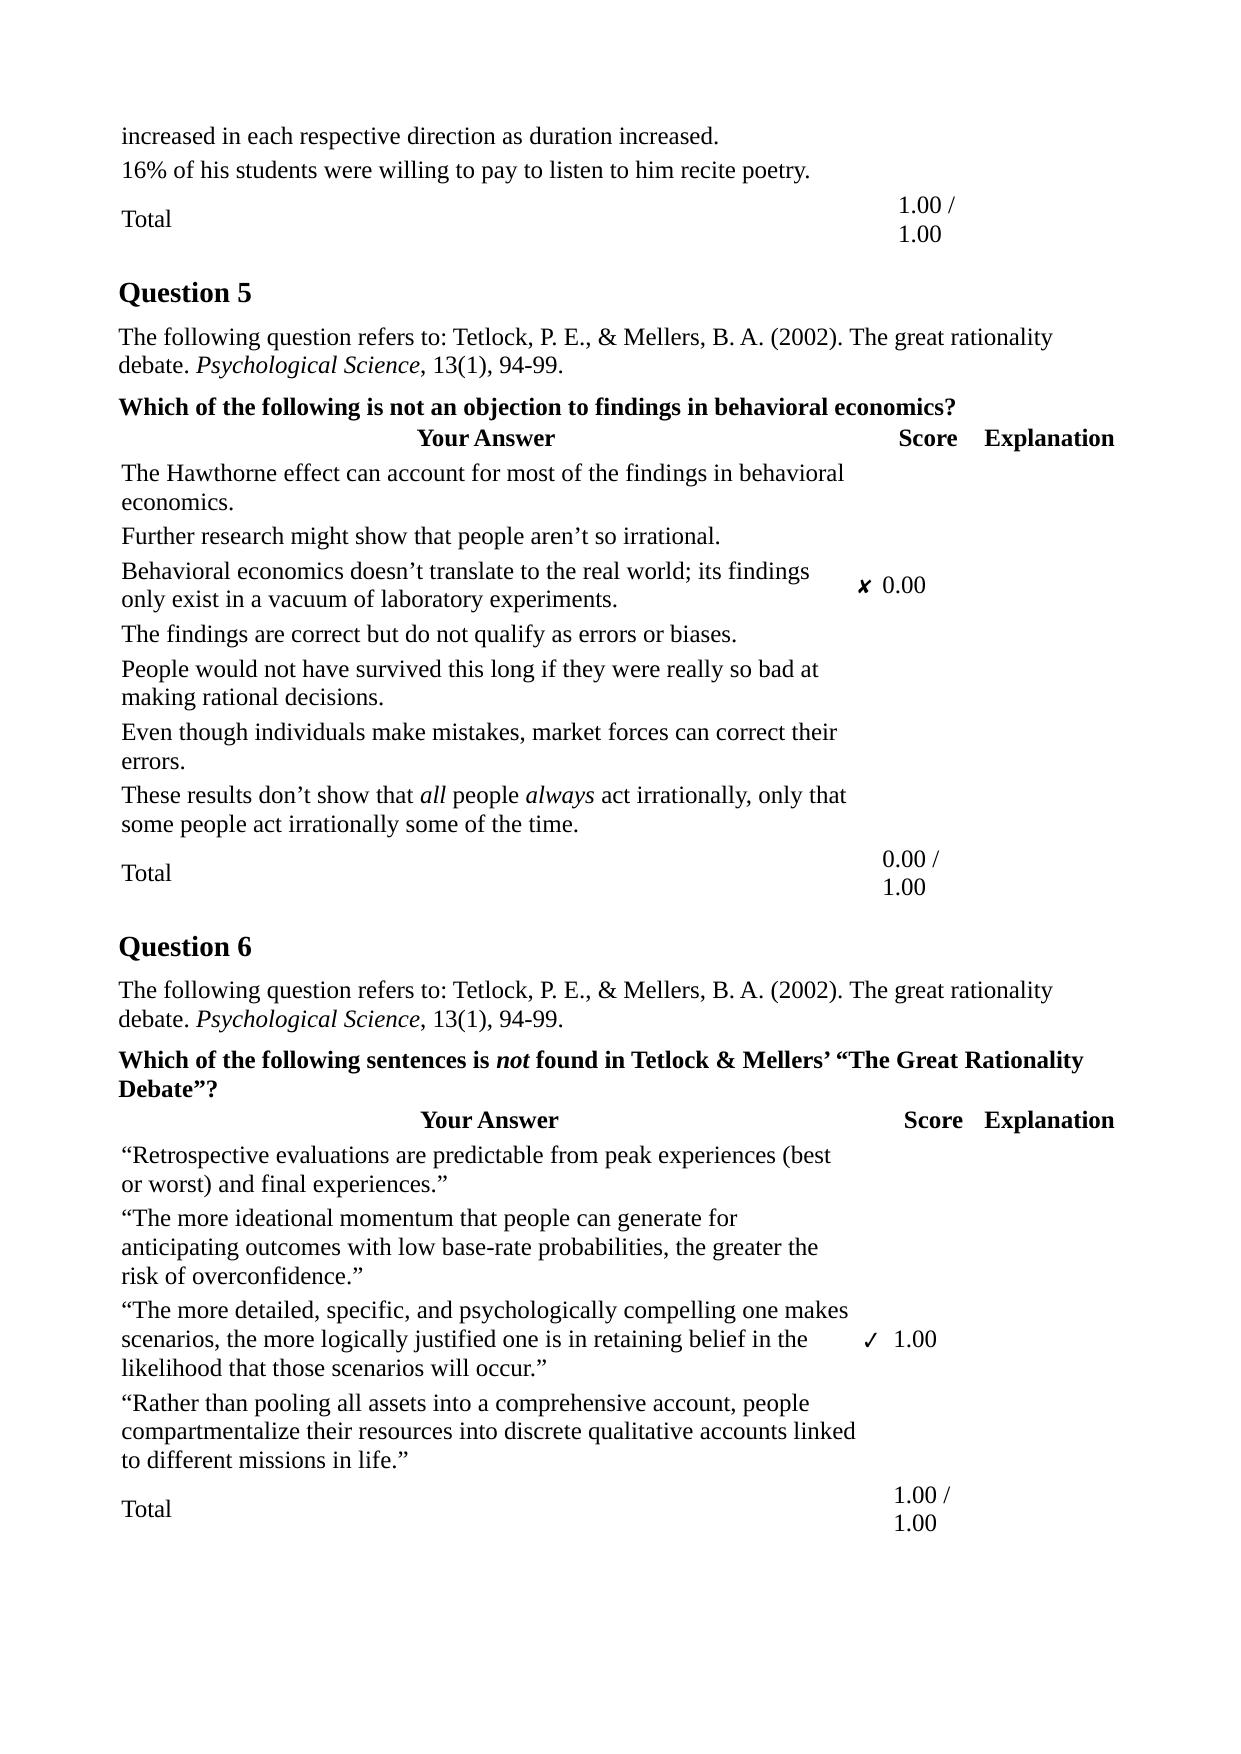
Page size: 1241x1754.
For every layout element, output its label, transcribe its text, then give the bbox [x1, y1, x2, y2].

table_cell [854, 841, 879, 904]
table_cell Behavioral economics doesn’t translate to the real world; its findings only exist in a vacuum of laboratory experiments. [118, 553, 854, 616]
table_cell [890, 1137, 977, 1201]
table_cell 0.00 / 1.00 [879, 841, 977, 904]
table_cell [854, 651, 879, 714]
text The following question refers to: Tetlock, P. E., & Mellers, B. A. (2002). The great rationality debate. Psychological Science, 13(1), 94-99. [118, 322, 1122, 379]
table_cell Total [118, 187, 865, 251]
table_cell The Hawthorne effect can account for most of the findings in behavioral economics. [118, 455, 854, 518]
table_cell [977, 553, 1122, 616]
table_cell [879, 518, 977, 553]
table_cell 0.00 [879, 553, 977, 616]
table_cell [879, 714, 977, 777]
table_cell [977, 187, 1122, 251]
table_cell Further research might show that people aren’t so irrational. [118, 518, 854, 553]
table_cell The findings are correct but do not qualify as errors or biases. [118, 616, 854, 651]
table_cell [879, 651, 977, 714]
table_cell [860, 1385, 890, 1477]
table_cell [977, 841, 1122, 904]
table_cell [860, 1477, 890, 1540]
table_cell [977, 651, 1122, 714]
table_cell Even though individuals make mistakes, market forces can correct their errors. [118, 714, 854, 777]
table_cell [977, 153, 1122, 187]
table_header Explanation [977, 1103, 1122, 1137]
subtitle Question 6 [118, 929, 1122, 963]
table_cell [854, 778, 879, 841]
table_cell These results don’t show that all people always act irrationally, only that some people act irrationally some of the time. [118, 778, 854, 841]
table_cell [977, 1385, 1122, 1477]
table_cell 1.00 / 1.00 [895, 187, 977, 251]
table_cell “The more detailed, specific, and psychologically compelling one makes scenarios, the more logically justified one is in retaining belief in the likelihood that those scenarios will occur.” [118, 1293, 860, 1385]
table_header Explanation [977, 420, 1122, 455]
table_cell [977, 1293, 1122, 1385]
table_cell [879, 616, 977, 651]
table_cell Total [118, 841, 854, 904]
table_cell [977, 714, 1122, 777]
table_header Score [879, 420, 977, 455]
table_cell 1.00 / 1.00 [890, 1477, 977, 1540]
table_cell [895, 153, 977, 187]
table_cell [977, 1137, 1122, 1201]
table_header Score [890, 1103, 977, 1137]
table_cell People would not have survived this long if they were really so bad at making rational decisions. [118, 651, 854, 714]
table_cell [854, 518, 879, 553]
table_cell increased in each respective direction as duration increased. [118, 118, 865, 153]
table_cell [865, 118, 895, 153]
table_cell 16% of his students were willing to pay to listen to him recite poetry. [118, 153, 865, 187]
table_cell [854, 616, 879, 651]
subtitle Question 5 [118, 276, 1122, 309]
table_cell [860, 1201, 890, 1293]
table_cell “Retrospective evaluations are predictable from peak experiences (best or worst) and final experiences.” [118, 1137, 860, 1201]
table_cell [854, 714, 879, 777]
table_cell [865, 187, 895, 251]
table_cell 1.00 [890, 1293, 977, 1385]
table_cell ✔ [860, 1293, 890, 1385]
table_cell Total [118, 1477, 860, 1540]
table_cell [977, 455, 1122, 518]
table_cell [895, 118, 977, 153]
table_cell [879, 455, 977, 518]
table_cell ✘ [854, 553, 879, 616]
table_cell “Rather than pooling all assets into a comprehensive account, people compartmentalize their resources into discrete qualitative accounts linked to different missions in life.” [118, 1385, 860, 1477]
text Which of the following is not an objection to findings in behavioral economics? [118, 392, 1122, 420]
table_cell [977, 616, 1122, 651]
table_header [854, 420, 879, 455]
table_header [860, 1103, 890, 1137]
table_cell [977, 1477, 1122, 1540]
table_cell [854, 455, 879, 518]
text The following question refers to: Tetlock, P. E., & Mellers, B. A. (2002). The great rationality debate. Psychological Science, 13(1), 94-99. [118, 975, 1122, 1033]
table_cell [879, 778, 977, 841]
table_header Your Answer [118, 1103, 860, 1137]
table_cell [977, 118, 1122, 153]
table_cell [977, 778, 1122, 841]
table_cell [977, 1201, 1122, 1293]
table_cell [890, 1201, 977, 1293]
table_cell [860, 1137, 890, 1201]
table_cell [890, 1385, 977, 1477]
table_header Your Answer [118, 420, 854, 455]
table_cell “The more ideational momentum that people can generate for anticipating outcomes with low base-rate probabilities, the greater the risk of overconfidence.” [118, 1201, 860, 1293]
table_cell [865, 153, 895, 187]
table_cell [977, 518, 1122, 553]
text Which of the following sentences is not found in Tetlock & Mellers’ “The Great Rationality Debate”? [118, 1045, 1122, 1103]
